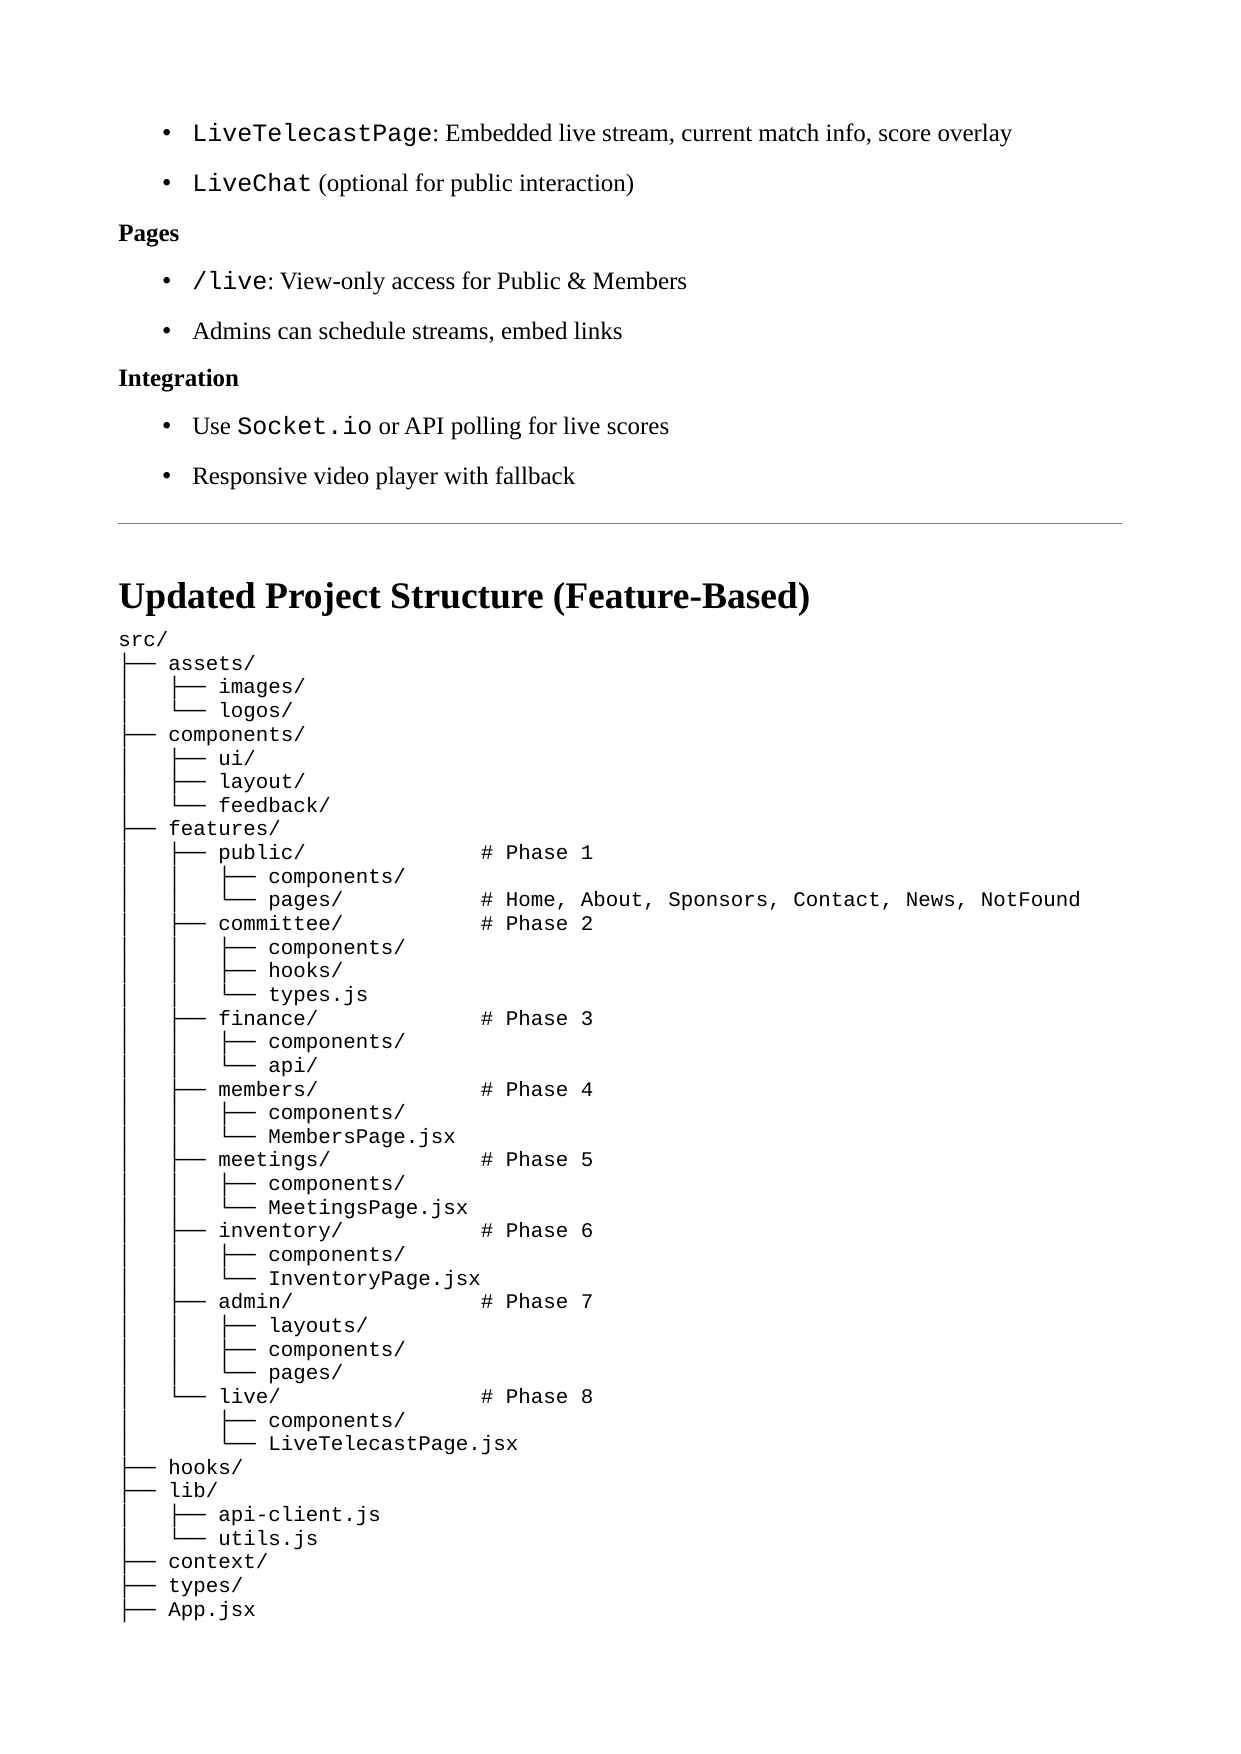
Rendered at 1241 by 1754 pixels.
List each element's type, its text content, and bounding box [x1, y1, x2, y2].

text │ │ └── pages/ [118, 1362, 1122, 1386]
text ├── components/ [125, 724, 1122, 747]
text │ │ ├── components/ [118, 1244, 1122, 1268]
text │ ├── meetings/ # Phase 5 [118, 1149, 1122, 1173]
text │ ├── ui/ [118, 747, 1122, 771]
text │ ├── members/ # Phase 4 [118, 1078, 1122, 1102]
text │ └── feedback/ [125, 795, 1122, 818]
text ├── types/ [118, 1575, 1122, 1599]
text ├── hooks/ [125, 1457, 1122, 1481]
text │ │ ├── hooks/ [118, 960, 1122, 984]
text │ ├── inventory/ # Phase 6 [118, 1220, 1122, 1244]
text ├── context/ [118, 1551, 1122, 1575]
text │ └── utils.js [125, 1528, 1122, 1551]
text │ │ └── MeetingsPage.jsx [175, 1197, 1122, 1220]
text │ │ └── api/ [175, 1055, 1122, 1078]
text ├── features/ [118, 818, 1122, 842]
text │ ├── api-client.js [118, 1504, 1122, 1528]
text Pages [118, 218, 1122, 247]
list Responsive video player with fallback [162, 461, 1122, 490]
text │ │ └── InventoryPage.jsx [125, 1268, 174, 1291]
text │ │ ├── layouts/ [118, 1315, 1122, 1339]
text ├── assets/ [125, 653, 1122, 677]
text │ │ └── pages/ # Home, About, Sponsors, Contact, News, NotFound [118, 889, 1122, 913]
text │ │ ├── components/ [118, 1173, 1122, 1197]
text │ │ ├── components/ [125, 1339, 174, 1362]
text │ │ ├── components/ [225, 937, 1122, 960]
text │ ├── committee/ # Phase 2 [118, 913, 1122, 937]
list Use Socket.io or API polling for live scores [162, 411, 1122, 442]
text │ ├── components/ [118, 1409, 1122, 1433]
text │ │ ├── components/ [118, 1102, 1122, 1126]
text │ ├── public/ # Phase 1 [118, 842, 1122, 866]
text │ ├── layout/ [118, 771, 1122, 795]
text │ └── live/ # Phase 8 [125, 1386, 1122, 1409]
text │ │ ├── components/ [175, 1339, 224, 1362]
text │ └── logos/ [118, 700, 1122, 724]
text │ │ ├── components/ [225, 866, 1122, 889]
text │ │ └── MembersPage.jsx [125, 1126, 174, 1149]
text │ │ ├── components/ [118, 1031, 1122, 1055]
subtitle Updated Project Structure (Feature-Based) [118, 574, 1122, 617]
list LiveTelecastPage: Embedded live stream, current match info, score overlay [162, 118, 1122, 149]
text │ │ ├── components/ [125, 937, 174, 960]
text src/ [118, 629, 1122, 653]
text │ │ ├── components/ [125, 866, 174, 889]
text │ │ └── api/ [125, 1055, 174, 1078]
text │ │ ├── components/ [175, 866, 224, 889]
list Admins can schedule streams, embed links [162, 316, 1122, 344]
text │ │ └── InventoryPage.jsx [175, 1268, 1122, 1291]
text │ │ └── types.js [118, 984, 1122, 1008]
text │ │ ├── components/ [225, 1339, 1122, 1362]
text │ │ └── MembersPage.jsx [175, 1126, 1122, 1149]
list LiveChat (optional for public interaction) [162, 168, 1122, 199]
text ├── lib/ [118, 1481, 1122, 1504]
text │ │ └── MeetingsPage.jsx [125, 1197, 174, 1220]
text │ ├── images/ [118, 677, 1122, 700]
text │ │ ├── components/ [175, 937, 224, 960]
list /live: View-only access for Public & Members [162, 266, 1122, 297]
text Integration [118, 363, 1122, 392]
text │ ├── finance/ # Phase 3 [175, 1008, 1122, 1031]
text ├── App.jsx [125, 1599, 1122, 1622]
text │ ├── admin/ # Phase 7 [118, 1291, 1122, 1315]
text │ └── LiveTelecastPage.jsx [118, 1433, 1122, 1457]
text │ ├── finance/ # Phase 3 [125, 1008, 174, 1031]
